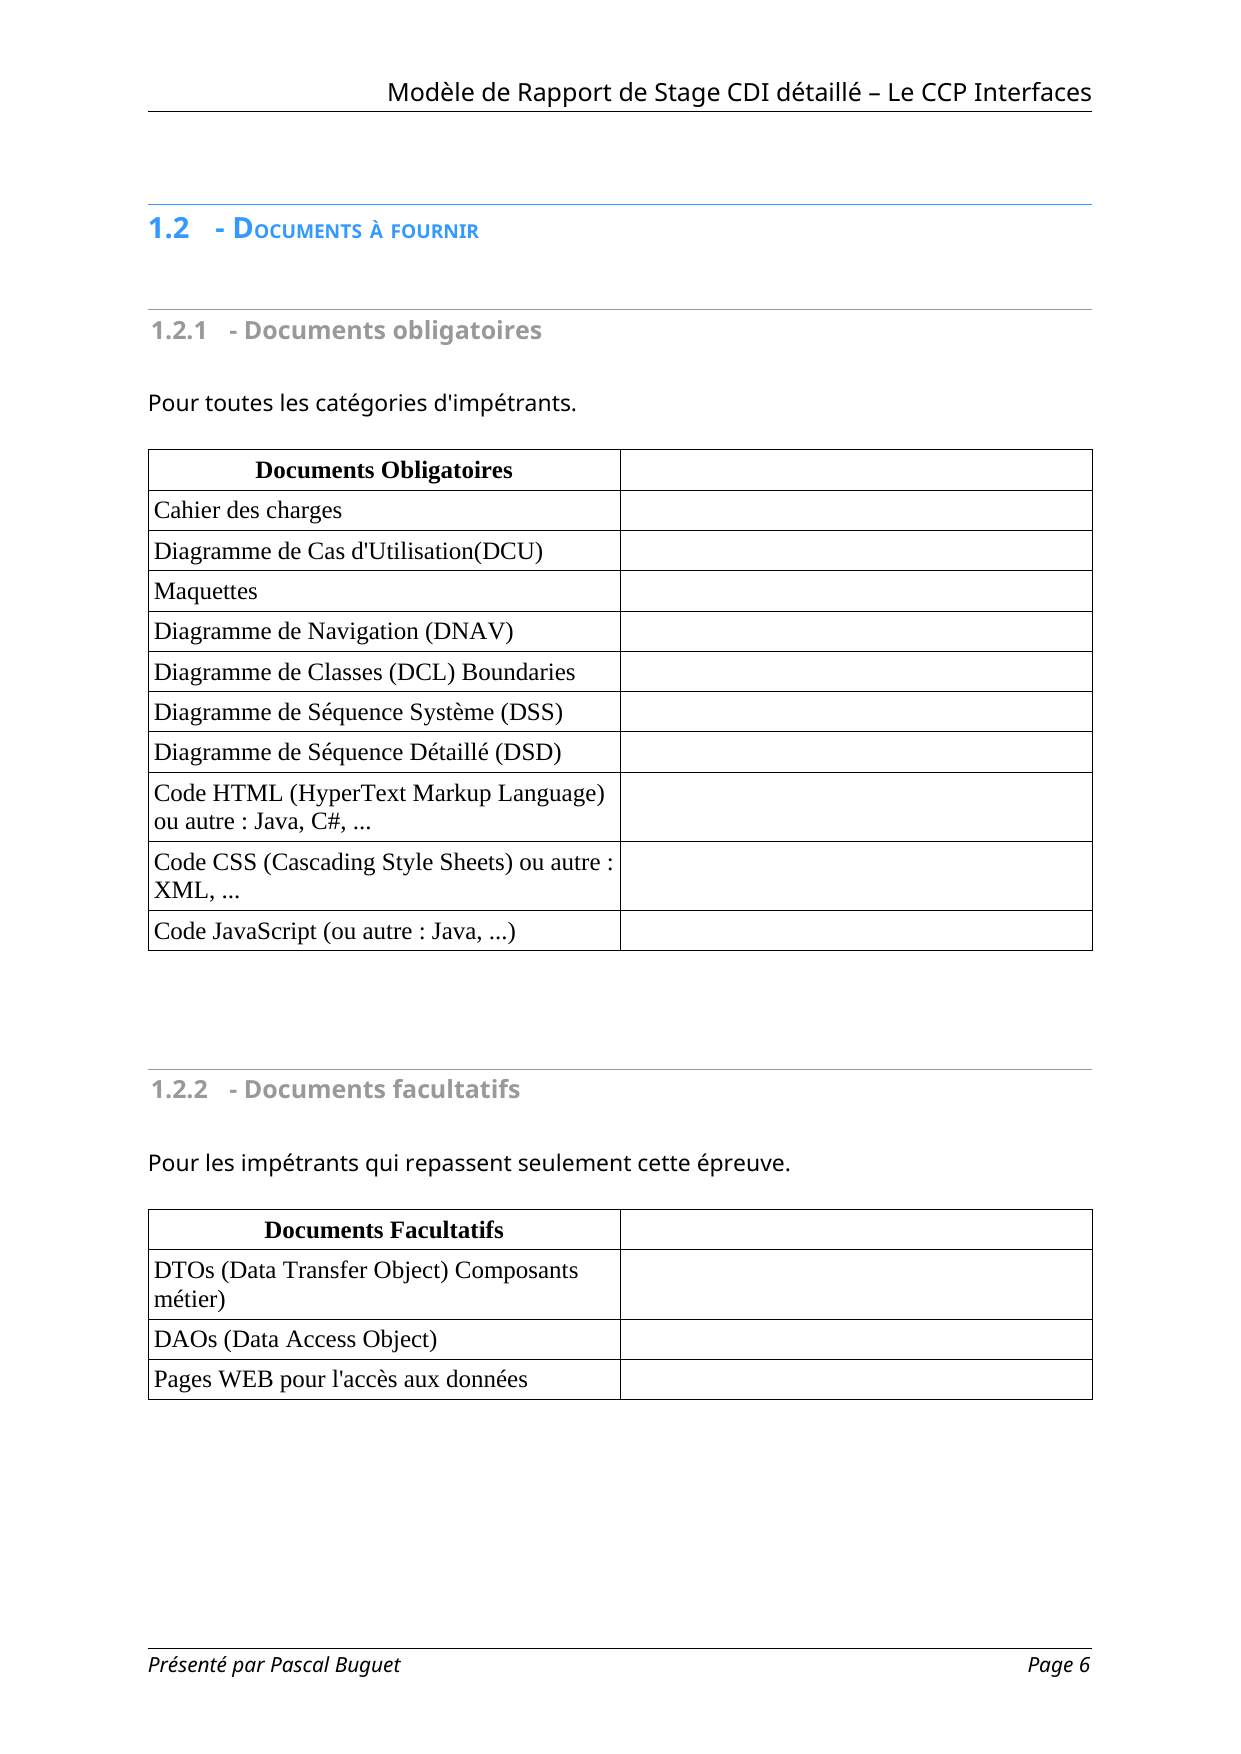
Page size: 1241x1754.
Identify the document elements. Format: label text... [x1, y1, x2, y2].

table_header Documents Obligatoires [149, 450, 620, 489]
table_cell Diagramme de Classes (DCL) Boundaries [149, 652, 620, 691]
table_cell Pages WEB pour l'accès aux données [149, 1360, 620, 1399]
text Pour toutes les catégories d'impétrants. [148, 387, 1092, 418]
table_cell [621, 911, 1092, 950]
subtitle - Documents obligatoires [148, 310, 1092, 349]
table_cell [621, 732, 1092, 772]
table_cell [621, 612, 1092, 651]
table_cell [621, 1320, 1092, 1359]
table_header Documents Facultatifs [149, 1210, 620, 1249]
table_cell [621, 773, 1092, 841]
table_cell [621, 692, 1092, 731]
table_cell Diagramme de Navigation (DNAV) [149, 612, 620, 651]
table_header [621, 450, 1092, 489]
table_cell Cahier des charges [149, 491, 620, 530]
subtitle - Documents à fournir [148, 205, 1092, 247]
table_cell DAOs (Data Access Object) [149, 1320, 620, 1359]
table_cell Code JavaScript (ou autre : Java, ...) [149, 911, 620, 950]
table_cell DTOs (Data Transfer Object) Composants métier) [149, 1250, 620, 1318]
table_cell [621, 842, 1092, 910]
table_cell [621, 531, 1092, 570]
text Pour les impétrants qui repassent seulement cette épreuve. [148, 1147, 1092, 1178]
table_cell [621, 652, 1092, 691]
table_cell [621, 491, 1092, 530]
table_cell [621, 1250, 1092, 1318]
table_cell [621, 571, 1092, 611]
table_cell Maquettes [149, 571, 620, 611]
table_cell Diagramme de Cas d'Utilisation(DCU) [149, 531, 620, 570]
table_cell Code HTML (HyperText Markup Language) ou autre : Java, C#, ... [149, 773, 620, 841]
table_header [621, 1210, 1092, 1249]
table_cell Diagramme de Séquence Détaillé (DSD) [149, 732, 620, 772]
table_cell Diagramme de Séquence Système (DSS) [149, 692, 620, 731]
subtitle - Documents facultatifs [148, 1070, 1092, 1109]
table_cell Code CSS (Cascading Style Sheets) ou autre : XML, ... [149, 842, 620, 910]
table_cell [621, 1360, 1092, 1399]
